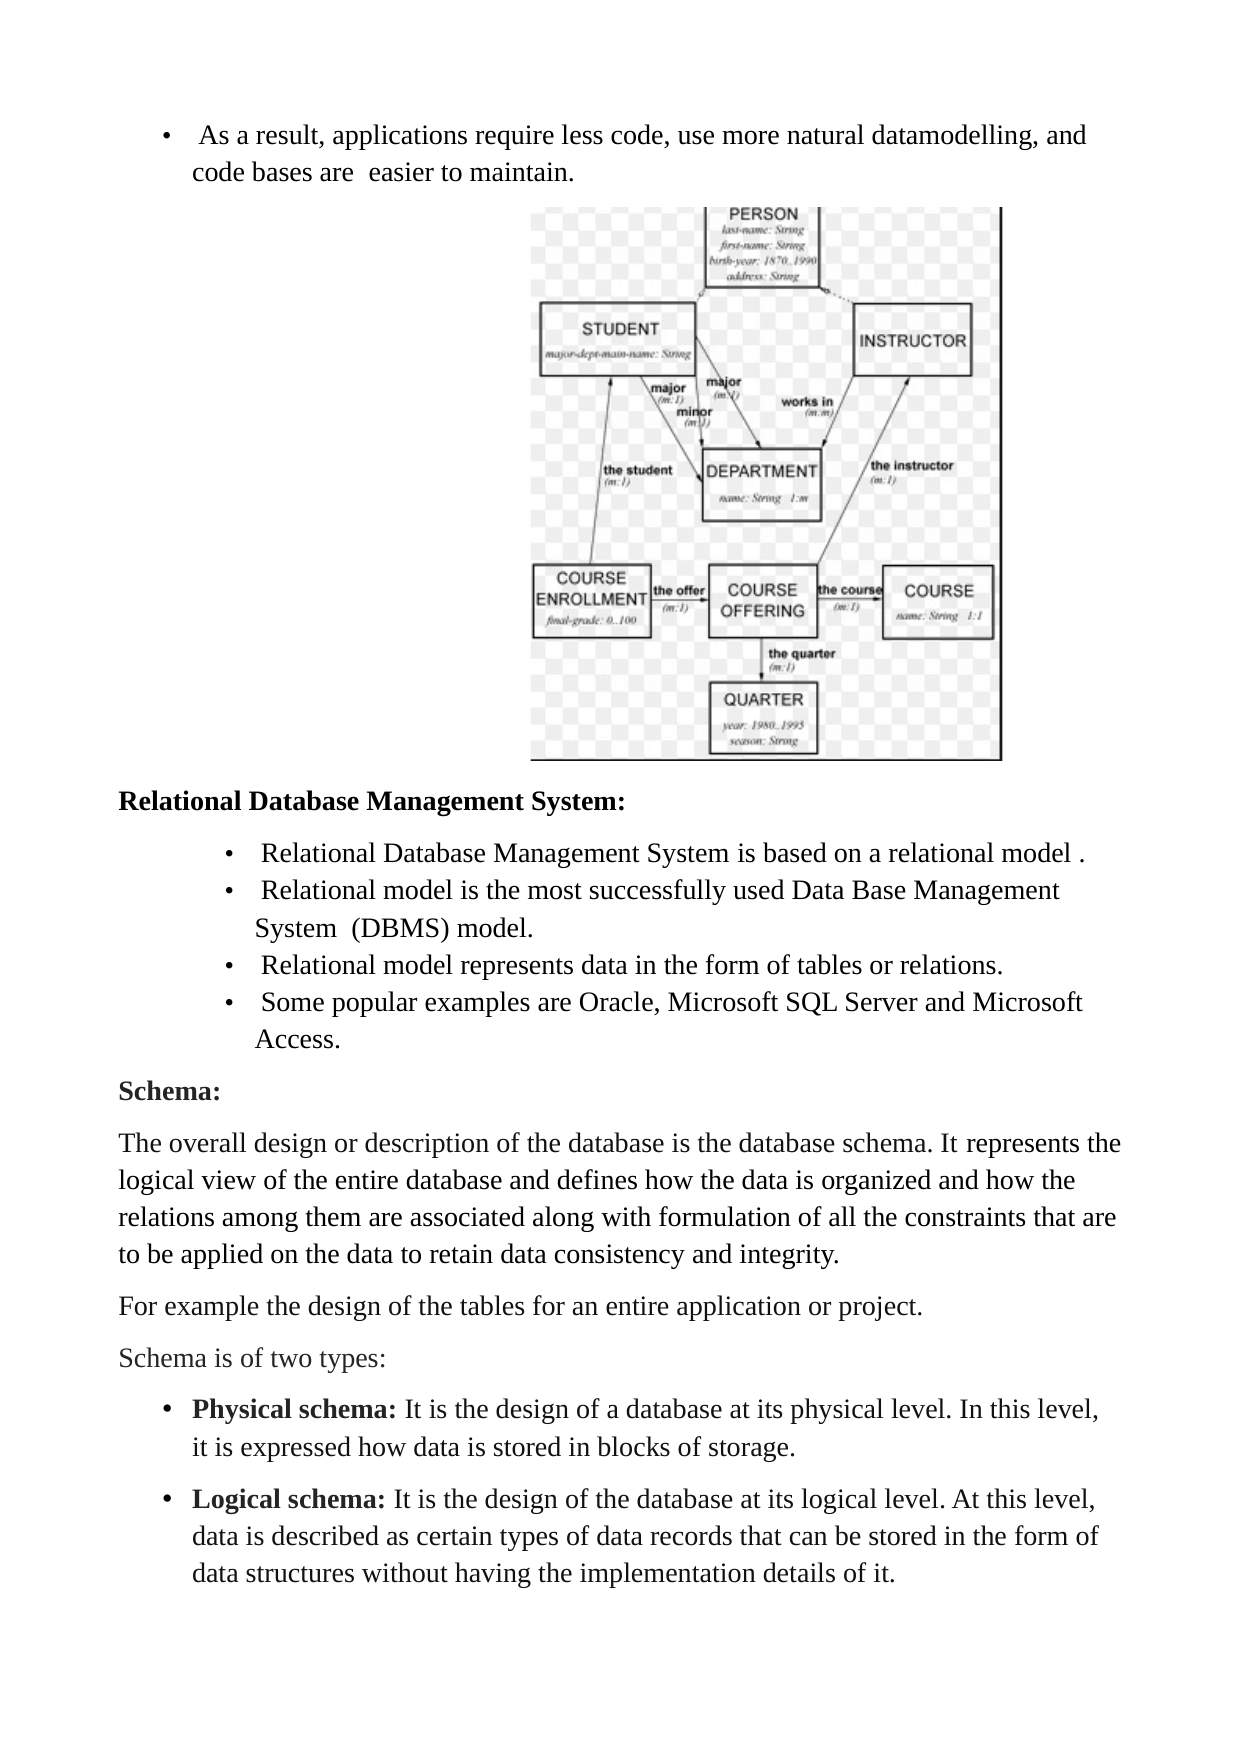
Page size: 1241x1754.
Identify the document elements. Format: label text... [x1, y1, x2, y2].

list Relational model is the most successfully used Data Base Management System (DBMS) model. [225, 873, 1122, 943]
picture [530, 207, 1003, 761]
list Some popular examples are Oracle, Microsoft SQL Server and Microsoft Access. [225, 985, 1122, 1054]
text Schema is of two types: [118, 1341, 1122, 1373]
text The overall design or description of the database is the database schema. It represents the logical view of the entire database and defines how the data is organized and how the relations among them are associated along with formulation of all the constraints that are to be applied on the data to retain data consistency and integrity. [118, 1126, 1122, 1270]
text For example the design of the tables for an entire application or project. [118, 1289, 1122, 1321]
list Logical schema: It is the design of the database at its logical level. At this level, data is described as certain types of data records that can be stored in the form of data structures without having the implementation details of it. [162, 1482, 1122, 1588]
list Relational Database Management System is based on a relational model . [225, 836, 1122, 869]
list Physical schema: It is the design of a database at its physical level. In this level, it is expressed how data is stored in blocks of storage. [162, 1393, 1122, 1462]
list Relational model represents data in the form of tables or relations. [225, 948, 1122, 980]
text Relational Database Management System: [118, 784, 1122, 817]
text Schema: [118, 1074, 1122, 1106]
list As a result, applications require less code, use more natural datamodelling, and code bases are easier to maintain. [162, 118, 1122, 188]
